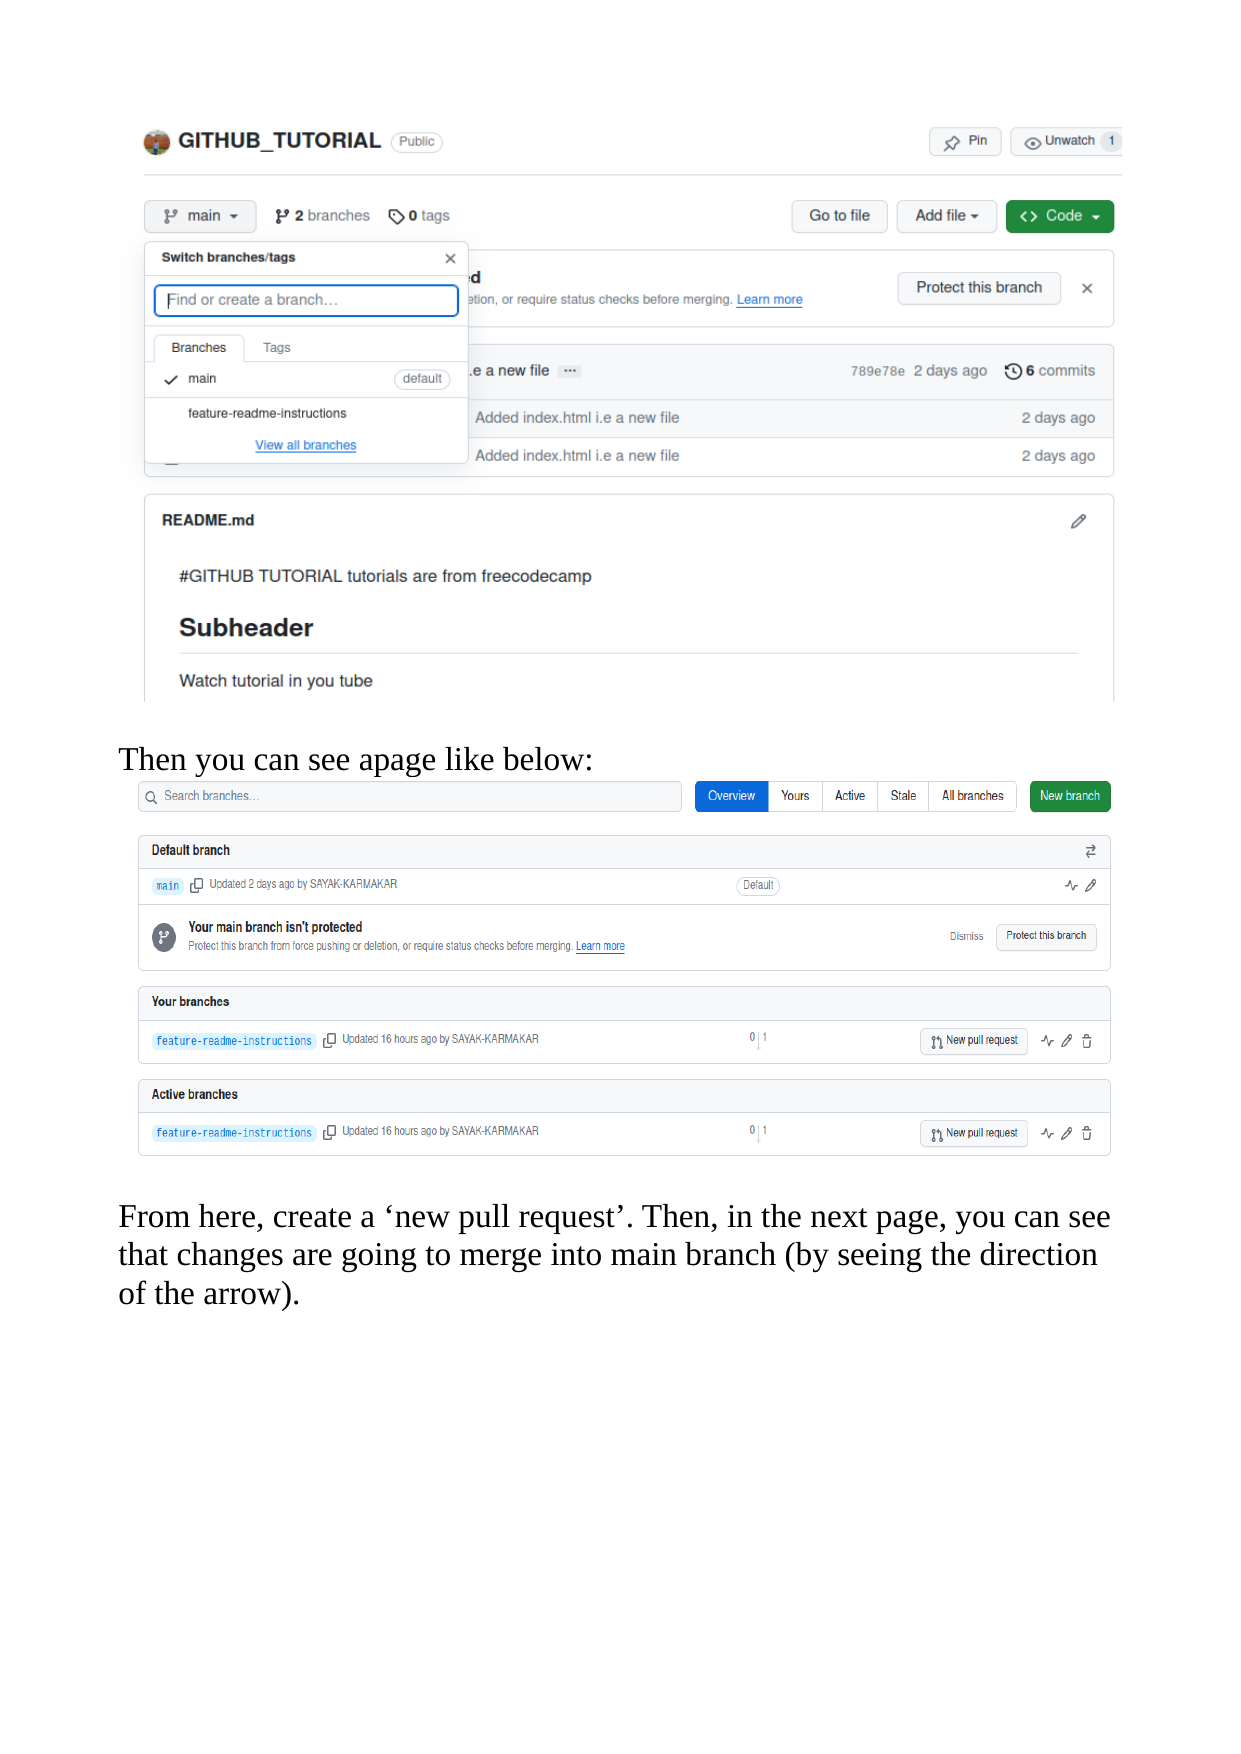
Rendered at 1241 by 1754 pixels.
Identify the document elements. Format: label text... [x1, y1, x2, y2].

text From here, create a ‘new pull request’. Then, in the next page, you can see that changes are going to merge into main branch (by seeing the direction of the arrow). [118, 1196, 1122, 1311]
text Then you can see apage like below: [118, 739, 1122, 777]
